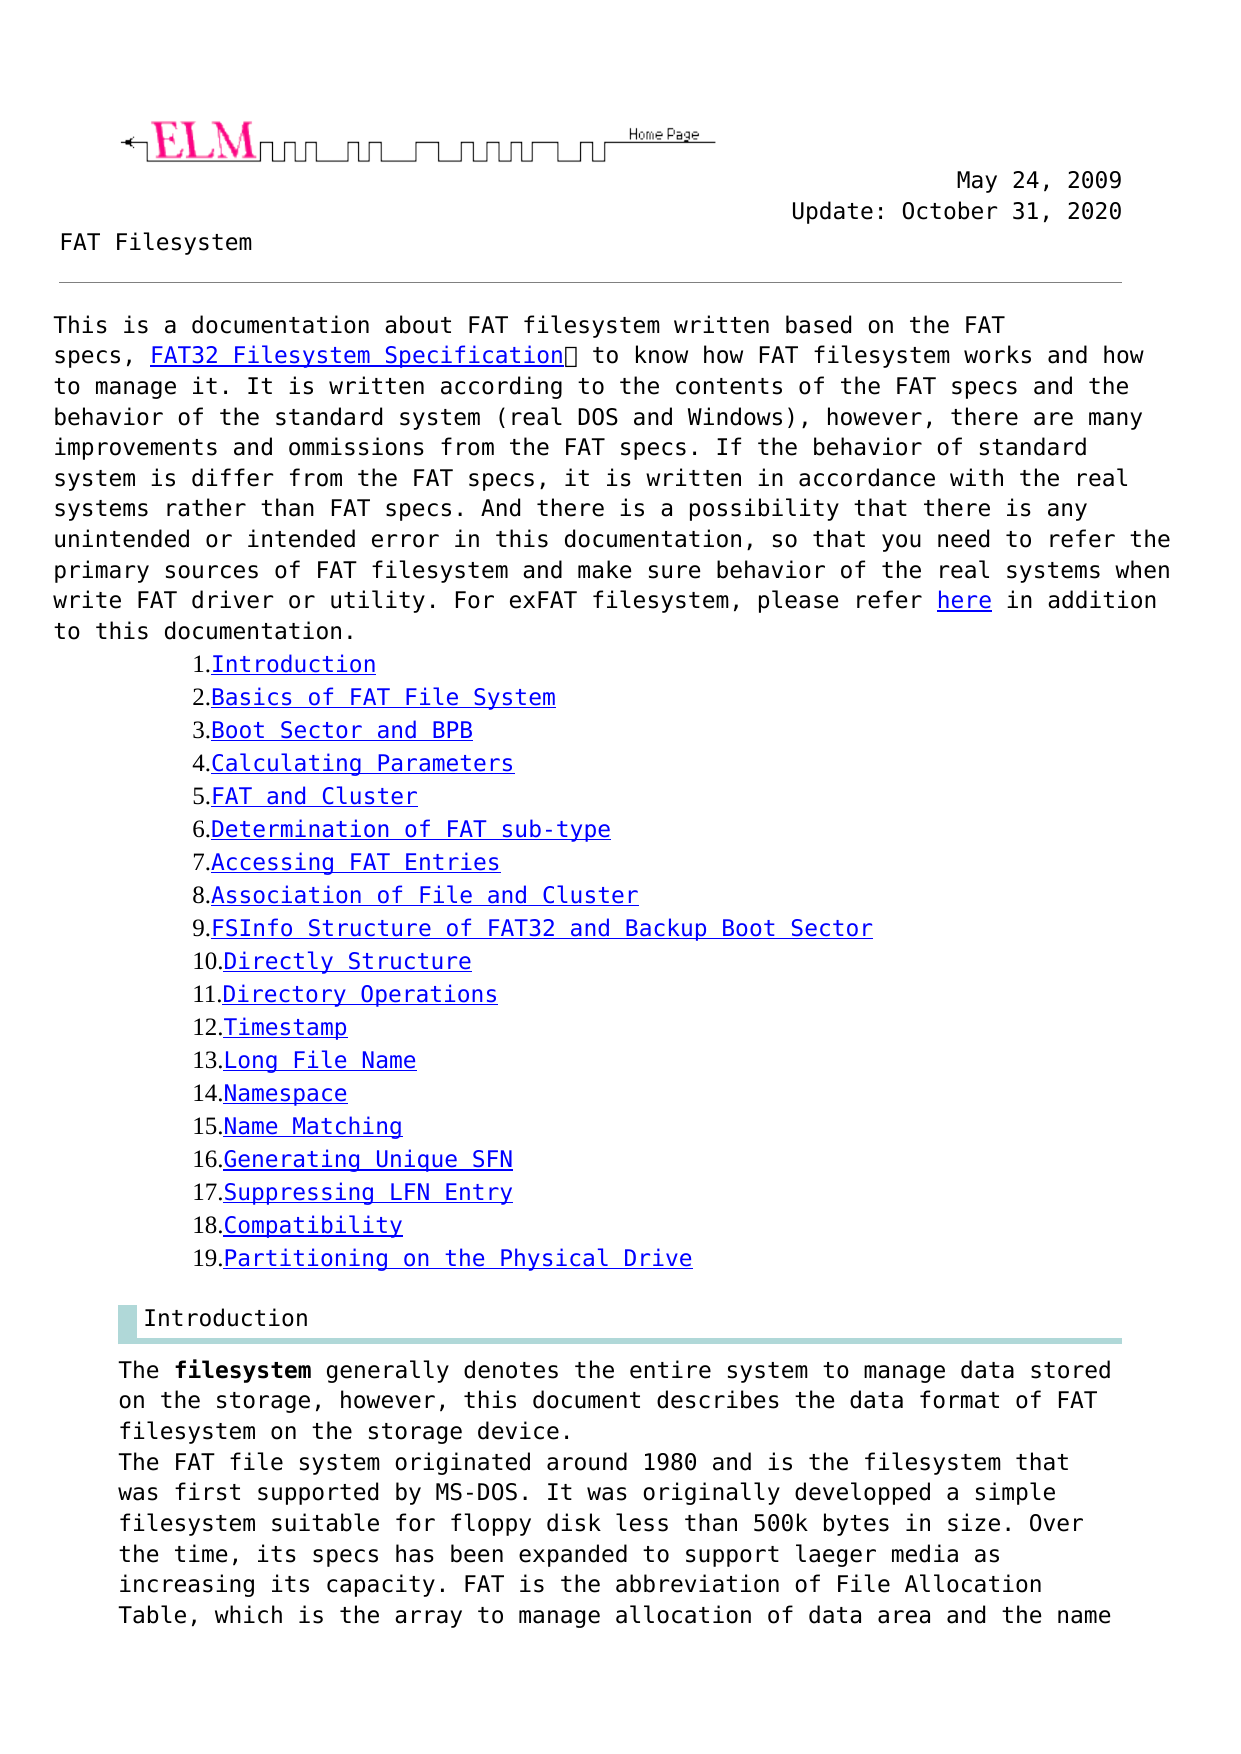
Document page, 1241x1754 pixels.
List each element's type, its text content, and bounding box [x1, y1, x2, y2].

list Boot Sector and BPB [118, 715, 1122, 743]
list Directory Operations [118, 979, 1122, 1008]
list Determination of FAT sub-type [118, 814, 1122, 843]
subtitle Introduction [137, 1305, 1122, 1338]
list Timestamp [118, 1012, 1122, 1041]
list Generating Unique SFN [118, 1144, 1122, 1173]
list Suppressing LFN Entry [118, 1177, 1122, 1206]
list Introduction [118, 649, 1122, 677]
text May 24, 2009 Update: October 31, 2020 [118, 167, 1122, 225]
list Basics of FAT File System [118, 682, 1122, 711]
list Partitioning on the Physical Drive [118, 1243, 1122, 1272]
list Long File Name [118, 1045, 1122, 1074]
text The filesystem generally denotes the entire system to manage data stored on the storage, however, this document describes the data format of FAT filesystem on the storage device. [118, 1357, 1122, 1445]
text The FAT file system originated around 1980 and is the filesystem that was first supported by MS-DOS. It was originally developped a simple filesystem suitable for floppy disk less than 500k bytes in size. Over the time, its specs has been expanded to support laeger media as increasing its capacity. FAT is the abbreviation of File Allocation Table, which is the array to manage allocation of data area and the name [118, 1449, 1122, 1629]
list Directly Structure [118, 946, 1122, 975]
subtitle FAT Filesystem [59, 229, 1122, 255]
list Namespace [118, 1078, 1122, 1107]
text This is a documentation about FAT filesystem written based on the FAT specs, FAT32 Filesystem Specification🔗 to know how FAT filesystem works and how to manage it. It is written according to the contents of the FAT specs and the behavior of the standard system (real DOS and Windows), however, there are many improvements and ommissions from the FAT specs. If the behavior of standard system is differ from the FAT specs, it is written in accordance with the real systems rather than FAT specs. And there is a possibility that there is any unintended or intended error in this documentation, so that you need to refer the primary sources of FAT filesystem and make sure behavior of the real systems when write FAT driver or utility. For exFAT filesystem, please refer here in addition to this documentation. [53, 312, 1181, 645]
list FAT and Cluster [118, 781, 1122, 809]
list Name Matching [118, 1111, 1122, 1140]
list Calculating Parameters [118, 748, 1122, 777]
list Compatibility [118, 1210, 1122, 1239]
list FSInfo Structure of FAT32 and Backup Boot Sector [118, 913, 1122, 942]
list Accessing FAT Entries [118, 847, 1122, 876]
list Association of File and Cluster [118, 880, 1122, 909]
picture [118, 118, 722, 164]
